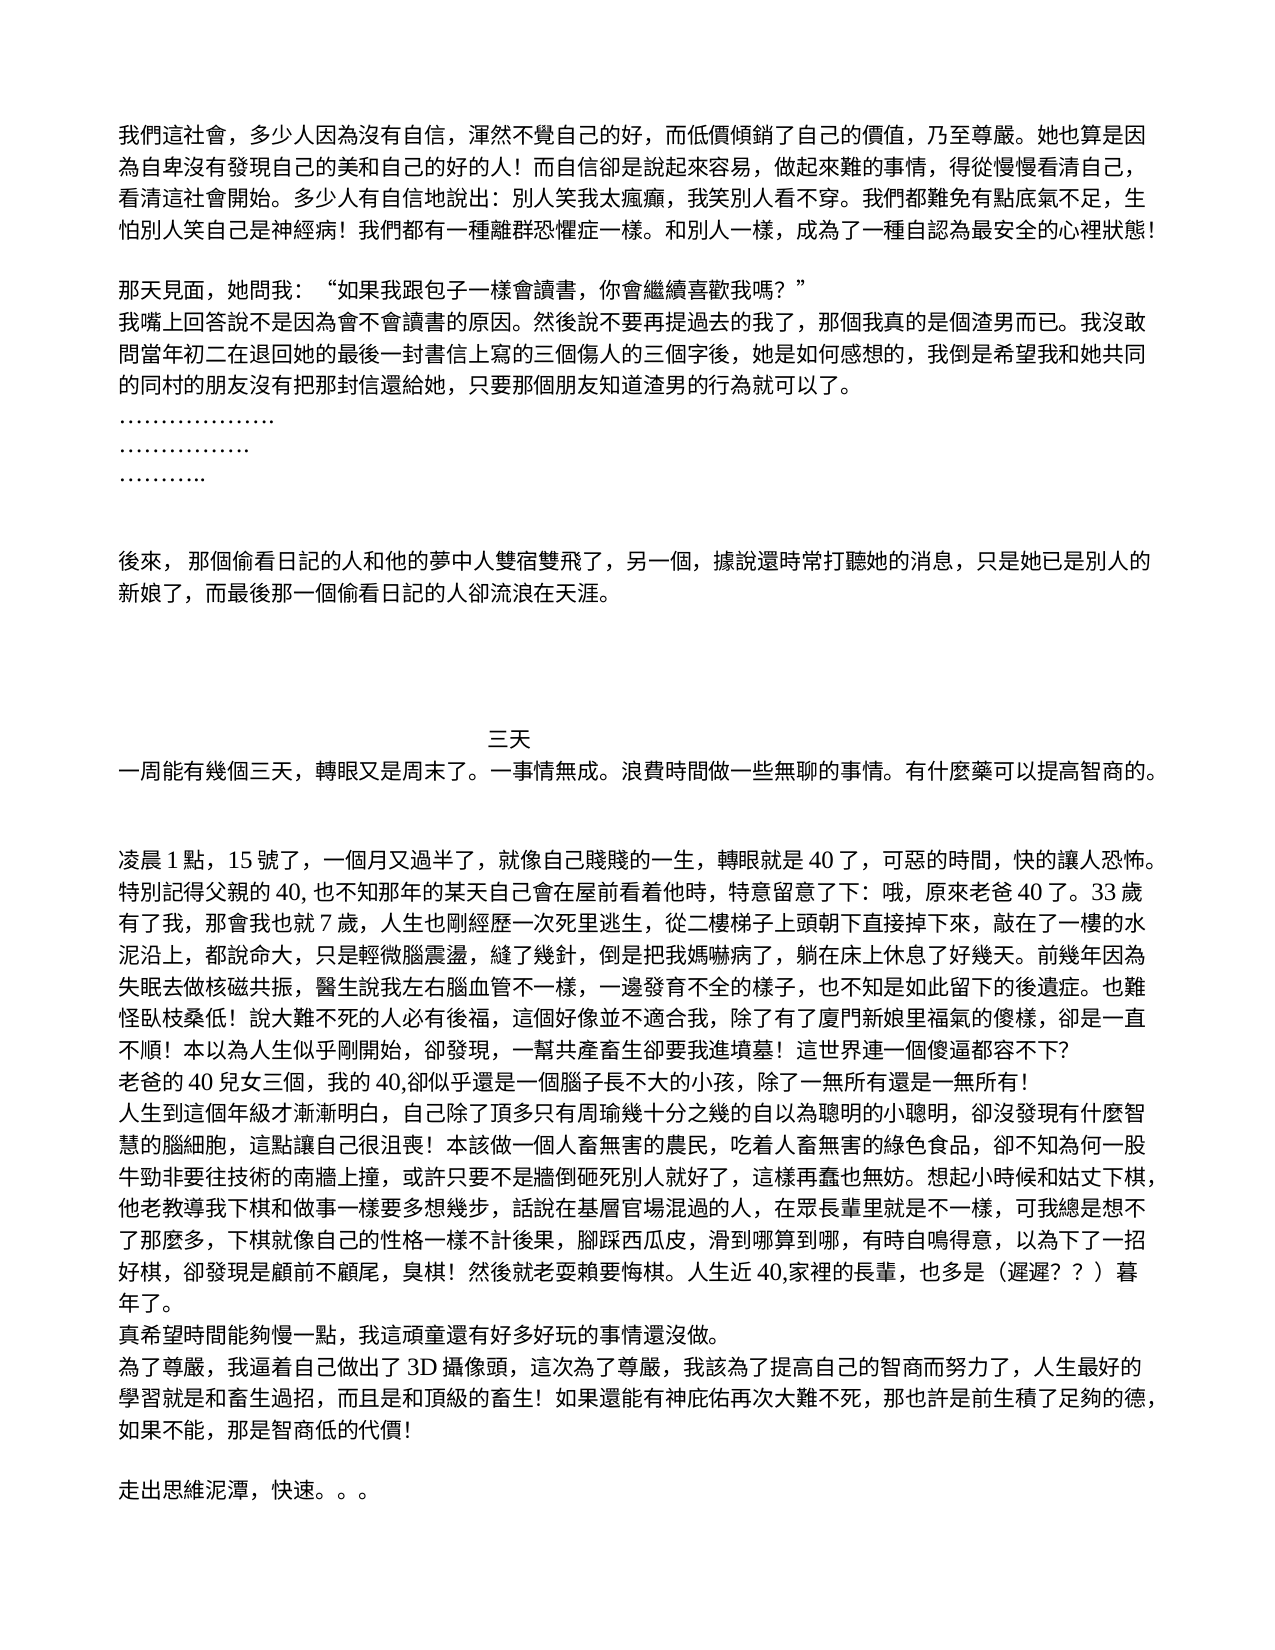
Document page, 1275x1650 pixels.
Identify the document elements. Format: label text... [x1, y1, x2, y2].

text 我嘴上回答說不是因為會不會讀書的原因。然後說不要再提過去的我了，那個我真的是個渣男而已。我沒敢問當年初二在退回她的最後一封書信上寫的三個傷人的三個字後，她是如何感想的，我倒是希望我和她共同的同村的朋友沒有把那封信還給她，只要那個朋友知道渣男的行為就可以了。 [118, 305, 1157, 400]
text 三天 [118, 722, 1157, 754]
text ……….. [118, 458, 1157, 486]
text ……………. [118, 429, 1157, 458]
text ………………. [118, 400, 1157, 429]
text 人生到這個年級才漸漸明白，自己除了頂多只有周瑜幾十分之幾的自以為聰明的小聰明，卻沒發現有什麼智慧的腦細胞，這點讓自己很沮喪！本該做一個人畜無害的農民，吃着人畜無害的綠色食品，卻不知為何一股牛勁非要往技術的南牆上撞，或許只要不是牆倒砸死別人就好了，這樣再蠢也無妨。想起小時候和姑丈下棋，他老教導我下棋和做事一樣要多想幾步，話說在基層官場混過的人，在眾長輩里就是不一樣，可我總是想不了那麼多，下棋就像自己的性格一樣不計後果，腳踩西瓜皮，滑到哪算到哪，有時自鳴得意，以為下了一招好棋，卻發現是顧前不顧尾，臭棋！然後就老耍賴要悔棋。人生近40,家裡的長輩，也多是（遲遲？？）暮年了。 [118, 1096, 1157, 1318]
text 後來， 那個偷看日記的人和他的夢中人雙宿雙飛了，另一個，據說還時常打聽她的消息，只是她已是別人的新娘了，而最後那一個偷看日記的人卻流浪在天涯。 [118, 544, 1157, 607]
text 走出思維泥潭，快速。。。 [118, 1473, 1157, 1505]
text 真希望時間能夠慢一點，我這頑童還有好多好玩的事情還沒做。 [118, 1318, 1157, 1350]
text 那天見面，她問我：“如果我跟包子一樣會讀書，你會繼續喜歡我嗎？” [118, 273, 1157, 305]
text 凌晨1點，15號了，一個月又過半了，就像自己賤賤的一生，轉眼就是40了，可惡的時間，快的讓人恐怖。特別記得父親的40, 也不知那年的某天自己會在屋前看着他時，特意留意了下：哦，原來老爸40了。33歲有了我，那會我也就7歲，人生也剛經歷一次死里逃生，從二樓梯子上頭朝下直接掉下來，敲在了一樓的水泥沿上，都說命大，只是輕微腦震盪，縫了幾針，倒是把我媽嚇病了，躺在床上休息了好幾天。前幾年因為失眠去做核磁共振，醫生說我左右腦血管不一樣，一邊發育不全的樣子，也不知是如此留下的後遺症。也難怪臥枝桑低！說大難不死的人必有後福，這個好像並不適合我，除了有了廈門新娘里福氣的傻樣，卻是一直不順！本以為人生似乎剛開始，卻發現，一幫共產畜生卻要我進墳墓！這世界連一個傻逼都容不下？ [118, 843, 1157, 1065]
text 我們這社會，多少人因為沒有自信，渾然不覺自己的好，而低價傾銷了自己的價值，乃至尊嚴。她也算是因為自卑沒有發現自己的美和自己的好的人！而自信卻是說起來容易，做起來難的事情，得從慢慢看清自己，看清這社會開始。多少人有自信地說出：別人笑我太瘋癲，我笑別人看不穿。我們都難免有點底氣不足，生怕別人笑自己是神經病！我們都有一種離群恐懼症一樣。和別人一樣，成為了一種自認為最安全的心裡狀態！ [118, 118, 1157, 245]
text 為了尊嚴，我逼着自己做出了3D攝像頭，這次為了尊嚴，我該為了提高自己的智商而努力了，人生最好的學習就是和畜生過招，而且是和頂級的畜生！如果還能有神庇佑再次大難不死，那也許是前生積了足夠的德，如果不能，那是智商低的代價！ [118, 1350, 1157, 1445]
text 老爸的40兒女三個，我的40,卻似乎還是一個腦子長不大的小孩，除了一無所有還是一無所有！ [118, 1065, 1157, 1096]
text 一周能有幾個三天，轉眼又是周末了。一事情無成。浪費時間做一些無聊的事情。有什麼藥可以提高智商的。 [118, 754, 1157, 786]
